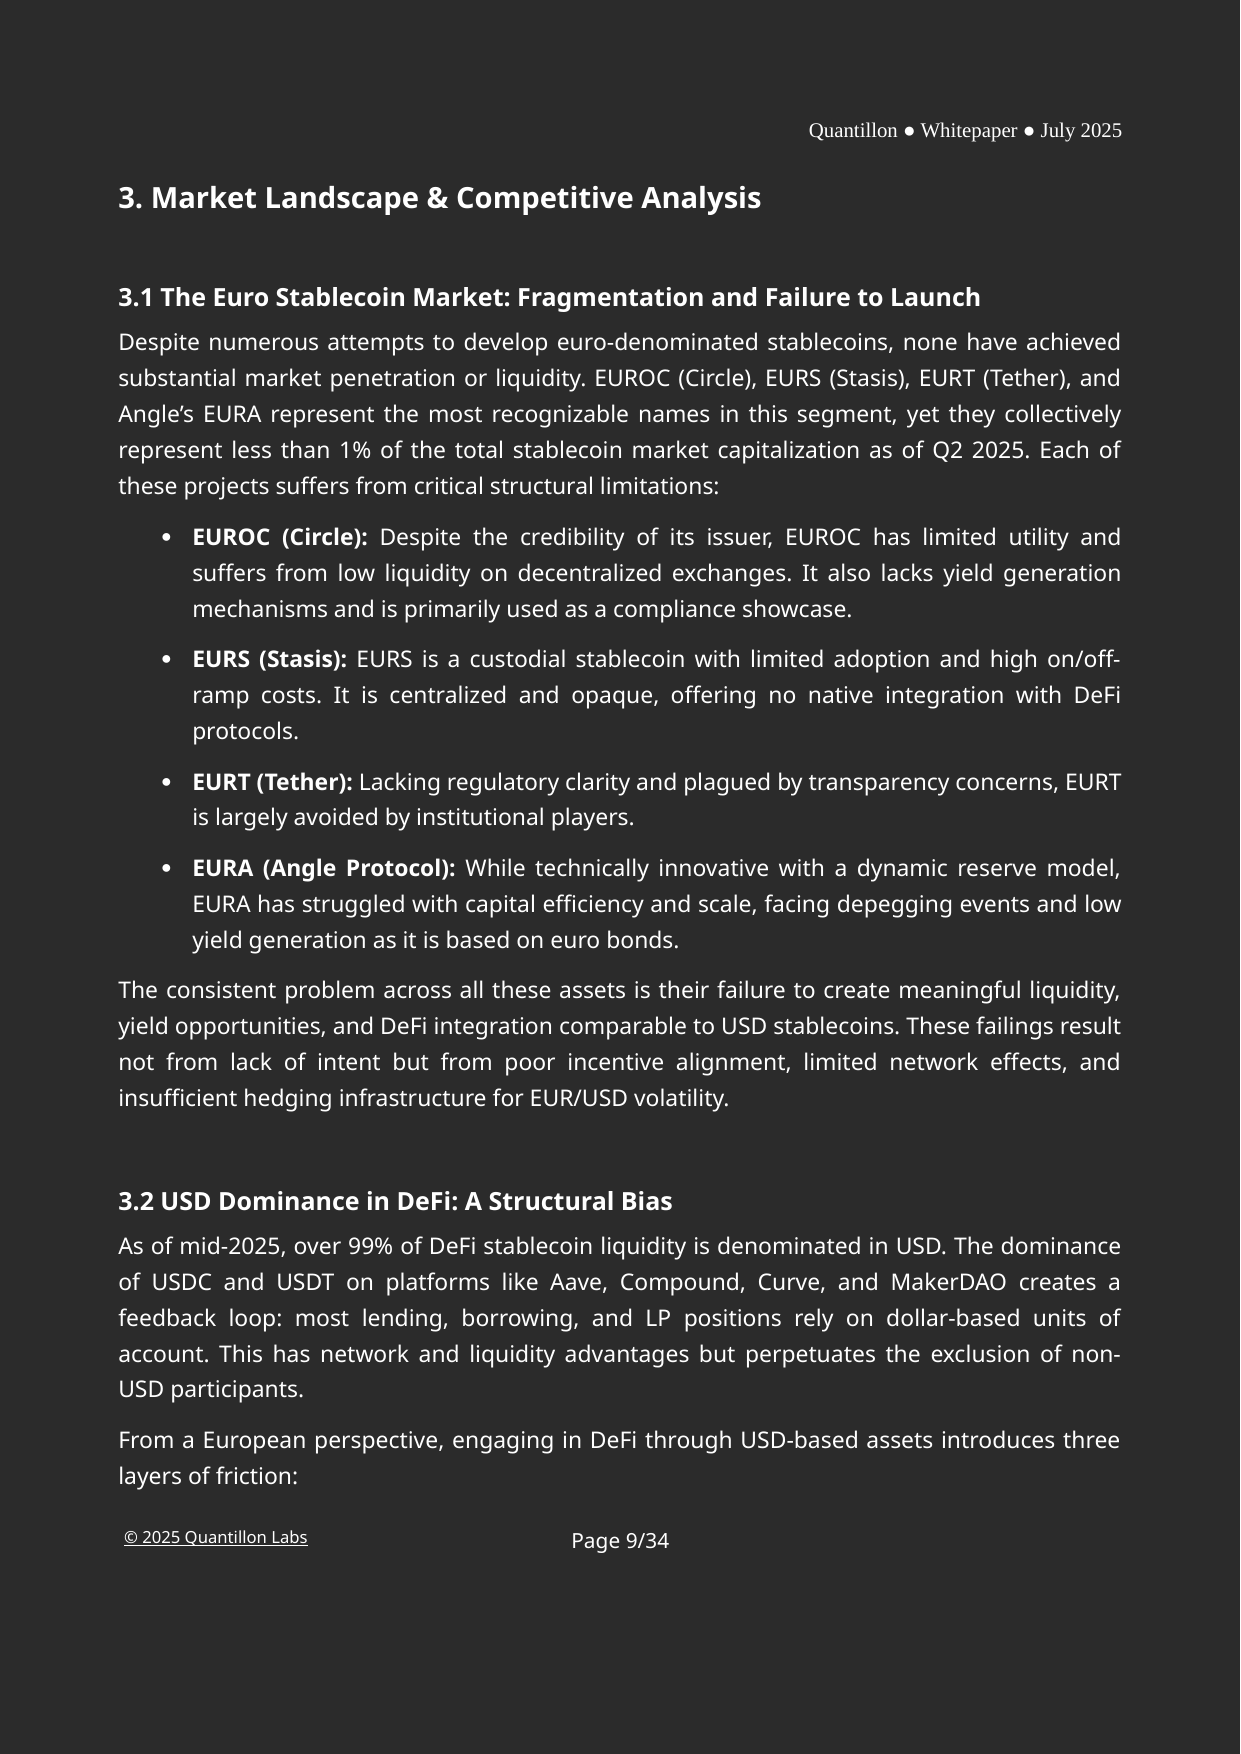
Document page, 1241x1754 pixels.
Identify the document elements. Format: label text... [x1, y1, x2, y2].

text As of mid-2025, over 99% of DeFi stablecoin liquidity is denominated in USD. The dominance of USDC and USDT on platforms like Aave, Compound, Curve, and MakerDAO creates a feedback loop: most lending, borrowing, and LP positions rely on dollar-based units of account. This has network and liquidity advantages but perpetuates the exclusion of non-USD participants. [118, 1230, 1122, 1405]
list EURT (Tether): Lacking regulatory clarity and plagued by transparency concerns, EURT is largely avoided by institutional players. [162, 765, 1122, 833]
text Despite numerous attempts to develop euro-denominated stablecoins, none have achieved substantial market penetration or liquidity. EUROC (Circle), EURS (Stasis), EURT (Tether), and Angle’s EURA represent the most recognizable names in this segment, yet they collectively represent less than 1% of the total stablecoin market capitalization as of Q2 2025. Each of these projects suffers from critical structural limitations: [118, 326, 1122, 501]
text From a European perspective, engaging in DeFi through USD-based assets introduces three layers of friction: [118, 1424, 1122, 1491]
list EUROC (Circle): Despite the credibility of its issuer, EUROC has limited utility and suffers from low liquidity on decentralized exchanges. It also lacks yield generation mechanisms and is primarily used as a compliance showcase. [162, 521, 1122, 624]
subtitle 3.1 The Euro Stablecoin Market: Fragmentation and Failure to Launch [118, 280, 1122, 314]
subtitle 3. Market Landscape & Competitive Analysis [118, 177, 1122, 217]
subtitle 3.2 USD Dominance in DeFi: A Structural Bias [118, 1183, 1122, 1217]
list EURA (Angle Protocol): While technically innovative with a dynamic reserve model, EURA has struggled with capital efficiency and scale, facing depegging events and low yield generation as it is based on euro bonds. [162, 852, 1122, 955]
list EURS (Stasis): EURS is a custodial stablecoin with limited adoption and high on/off-ramp costs. It is centralized and opaque, offering no native integration with DeFi protocols. [162, 643, 1122, 746]
text The consistent problem across all these assets is their failure to create meaningful liquidity, yield opportunities, and DeFi integration comparable to USD stablecoins. These failings result not from lack of intent but from poor incentive alignment, limited network effects, and insufficient hedging infrastructure for EUR/USD volatility. [118, 974, 1122, 1113]
